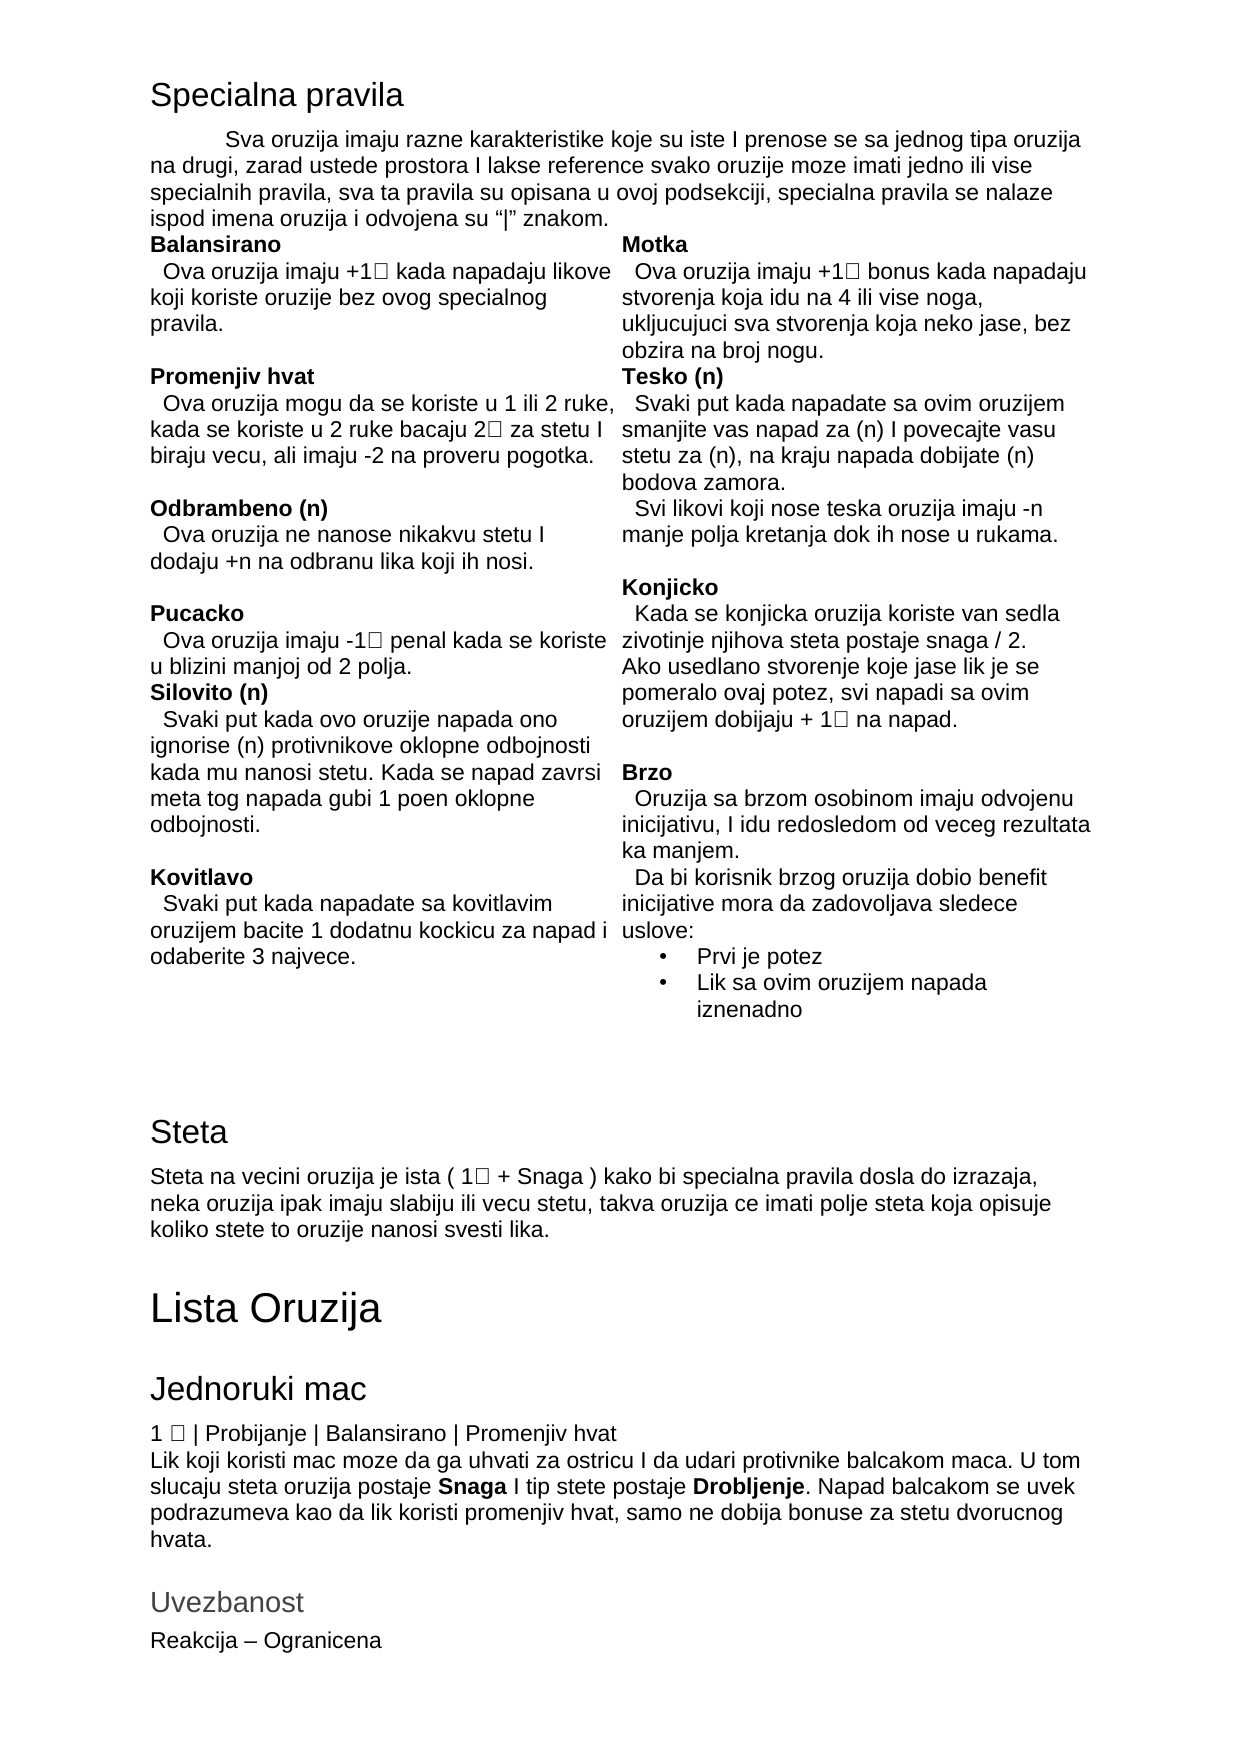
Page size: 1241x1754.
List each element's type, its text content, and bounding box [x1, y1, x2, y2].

subtitle Jednoruki mac [150, 1369, 1091, 1408]
text Reakcija – Ogranicena [150, 1627, 1091, 1653]
subtitle Uvezbanost [150, 1585, 1091, 1619]
text Konjicko [622, 574, 1091, 600]
subtitle Lista Oruzija [150, 1284, 1091, 1332]
text Balansirano [150, 231, 619, 258]
text Motka [622, 231, 1091, 258]
subtitle Specialna pravila [150, 75, 1091, 113]
text Ova oruzija ne nanose nikakvu stetu I dodaju +n na odbranu lika koji ih nosi. [150, 521, 619, 574]
text Svaki put kada napadate sa ovim oruzijem smanjite vas napad za (n) I povecajte vasu stetu za (n), na kraju napada dobijate (n) bodova zamora. [622, 389, 1091, 495]
text Steta na vecini oruzija je ista ( 1🎲 + Snaga ) kako bi specialna pravila dosla do izrazaja, neka oruzija ipak imaju slabiju ili vecu stetu, takva oruzija ce imati polje steta koja opisuje koliko stete to oruzije nanosi svesti lika. [150, 1163, 1091, 1242]
text Silovito (n) [150, 679, 619, 706]
text Ova oruzija mogu da se koriste u 1 ili 2 ruke, kada se koriste u 2 ruke bacaju 2🎲 za stetu I biraju vecu, ali imaju -2 na proveru pogotka. [150, 389, 619, 468]
text Kovitlavo [150, 864, 619, 890]
text Svaki put kada ovo oruzije napada ono ignorise (n) protivnikove oklopne odbojnosti kada mu nanosi stetu. Kada se napad zavrsi meta tog napada gubi 1 poen oklopne odbojnosti. [150, 706, 619, 837]
text Da bi korisnik brzog oruzija dobio benefit inicijative mora da zadovoljava sledece uslove: [622, 864, 1091, 943]
subtitle Steta [150, 1112, 1091, 1151]
list Lik sa ovim oruzijem napada iznenadno [659, 969, 1091, 1022]
text Ova oruzija imaju +1🎲 bonus kada napadaju stvorenja koja idu na 4 ili vise noga, ukljucujuci sva stvorenja koja neko jase, bez obzira na broj nogu. [622, 258, 1091, 363]
text Sva oruzija imaju razne karakteristike koje su iste I prenose se sa jednog tipa oruzija na drugi, zarad ustede prostora I lakse reference svako oruzije moze imati jedno ili vise specialnih pravila, sva ta pravila su opisana u ovoj podsekciji, specialna pravila se nalaze ispod imena oruzija i odvojena su “|” znakom. [150, 126, 1091, 231]
text Pucacko [150, 600, 619, 627]
text 1 💥 | Probijanje | Balansirano | Promenjiv hvat [150, 1420, 1091, 1447]
text Ako usedlano stvorenje koje jase lik je se pomeralo ovaj potez, svi napadi sa ovim oruzijem dobijaju + 1🎲 na napad. [622, 653, 1091, 732]
text Brzo [622, 758, 1091, 785]
text Promenjiv hvat [150, 363, 619, 389]
text Svaki put kada napadate sa kovitlavim oruzijem bacite 1 dodatnu kockicu za napad i odaberite 3 najvece. [150, 890, 619, 969]
text Odbrambeno (n) [150, 495, 619, 521]
text Kada se konjicka oruzija koriste van sedla zivotinje njihova steta postaje snaga / 2. [622, 600, 1091, 653]
text Svi likovi koji nose teska oruzija imaju -n manje polja kretanja dok ih nose u rukama. [622, 495, 1091, 548]
list Prvi je potez [659, 943, 1091, 969]
text Oruzija sa brzom osobinom imaju odvojenu inicijativu, I idu redosledom od veceg rezultata ka manjem. [622, 785, 1091, 864]
text Tesko (n) [622, 363, 1091, 389]
text Ova oruzija imaju -1🎲 penal kada se koriste u blizini manjoj od 2 polja. [150, 627, 619, 679]
text Ova oruzija imaju +1🎲 kada napadaju likove koji koriste oruzije bez ovog specialnog pravila. [150, 258, 619, 337]
text Lik koji koristi mac moze da ga uhvati za ostricu I da udari protivnike balcakom maca. U tom slucaju steta oruzija postaje Snaga I tip stete postaje Drobljenje. Napad balcakom se uvek podrazumeva kao da lik koristi promenjiv hvat, samo ne dobija bonuse za stetu dvorucnog hvata. [150, 1447, 1091, 1552]
